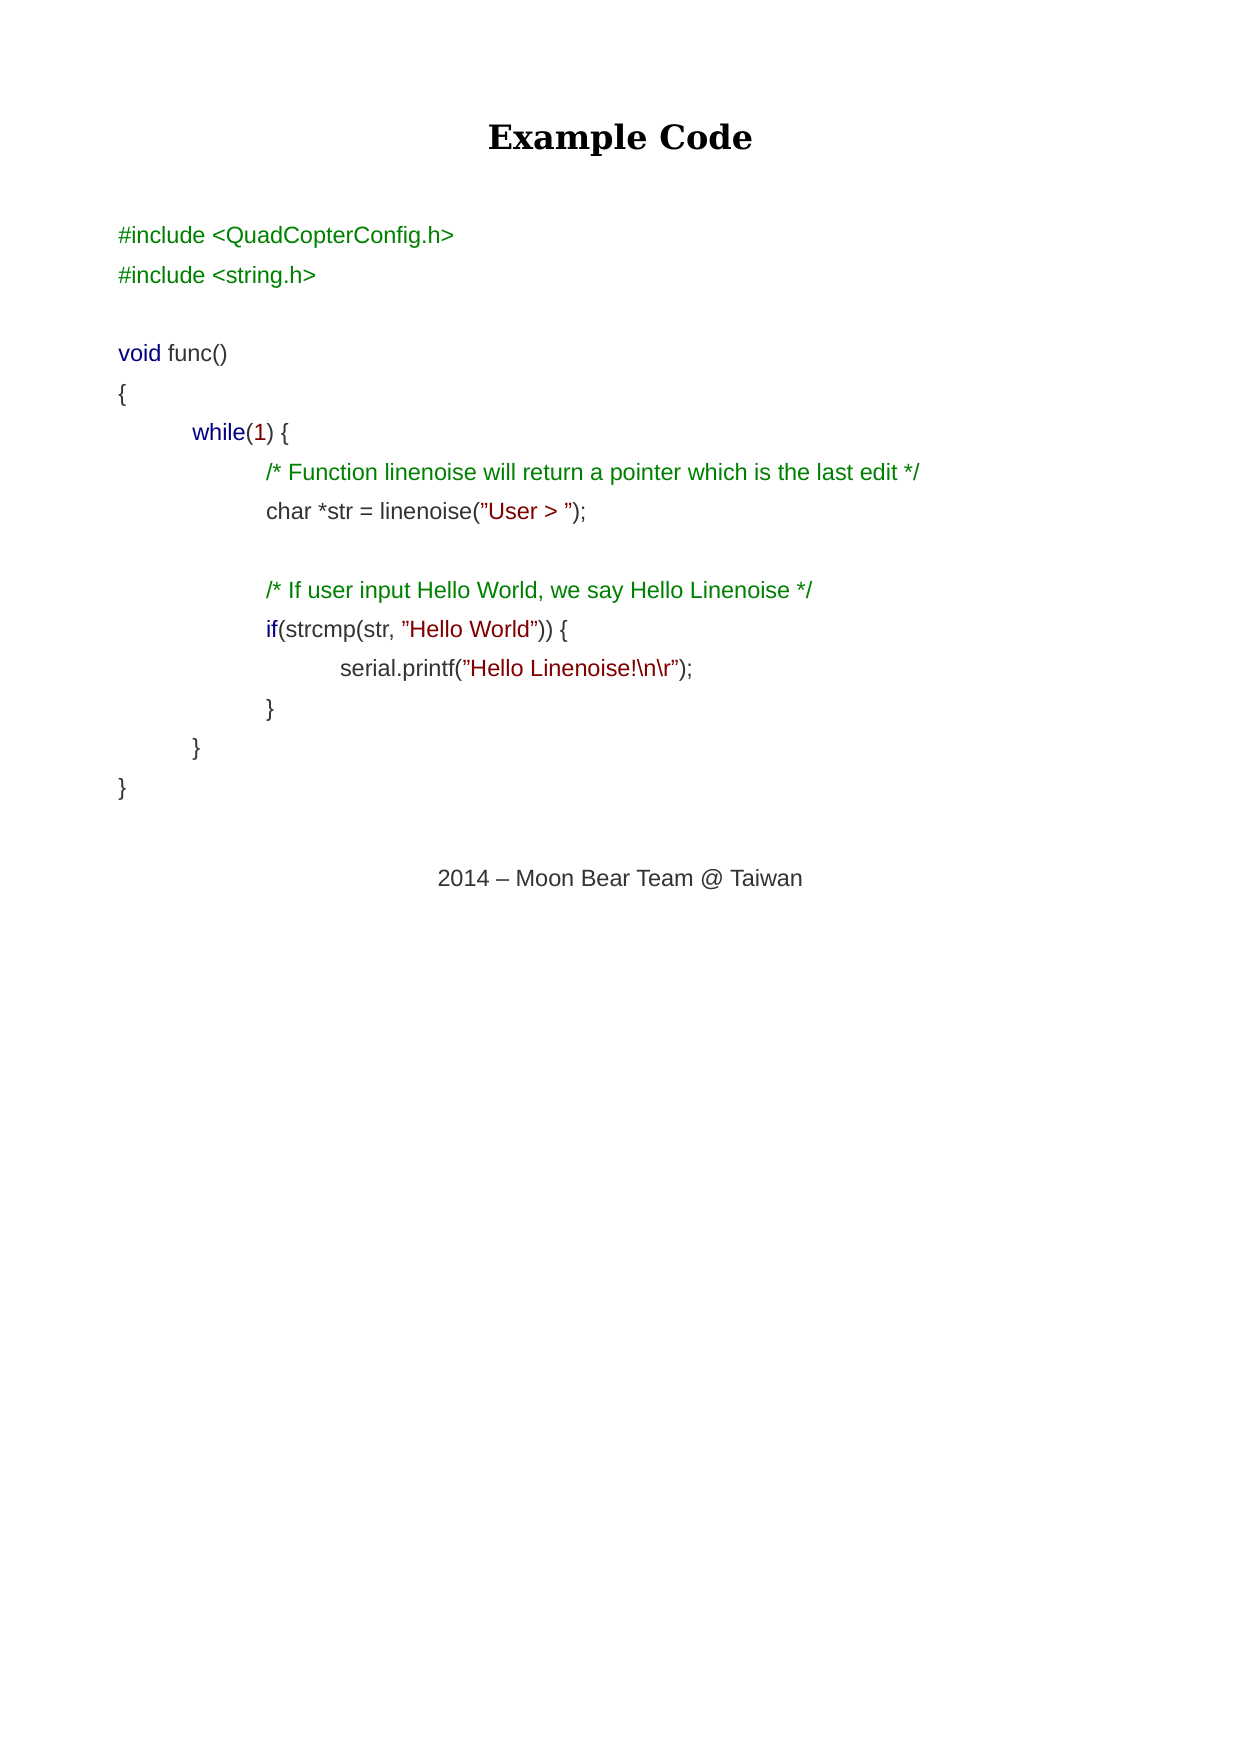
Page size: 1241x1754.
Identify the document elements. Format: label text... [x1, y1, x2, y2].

text serial.printf(”Hello Linenoise!\n\r”); [118, 655, 1122, 682]
text } [118, 773, 1122, 800]
text { [118, 379, 1122, 406]
text if(strcmp(str, ”Hello World”)) { [118, 615, 1122, 642]
text } [118, 733, 1122, 760]
text while(1) { [118, 418, 1122, 445]
subtitle Example Code [118, 118, 1122, 157]
text } [118, 694, 1122, 721]
text #include <QuadCopterConfig.h> [118, 222, 1122, 248]
text /* Function linenoise will return a pointer which is the last edit */ [118, 458, 1122, 485]
text void func() [118, 340, 1122, 367]
text /* If user input Hello World, we say Hello Linenoise */ [118, 576, 1122, 603]
text 2014 – Moon Bear Team @ Taiwan [118, 864, 1122, 891]
text char *str = linenoise(”User > ”); [118, 497, 1122, 524]
text #include <string.h> [118, 261, 1122, 288]
